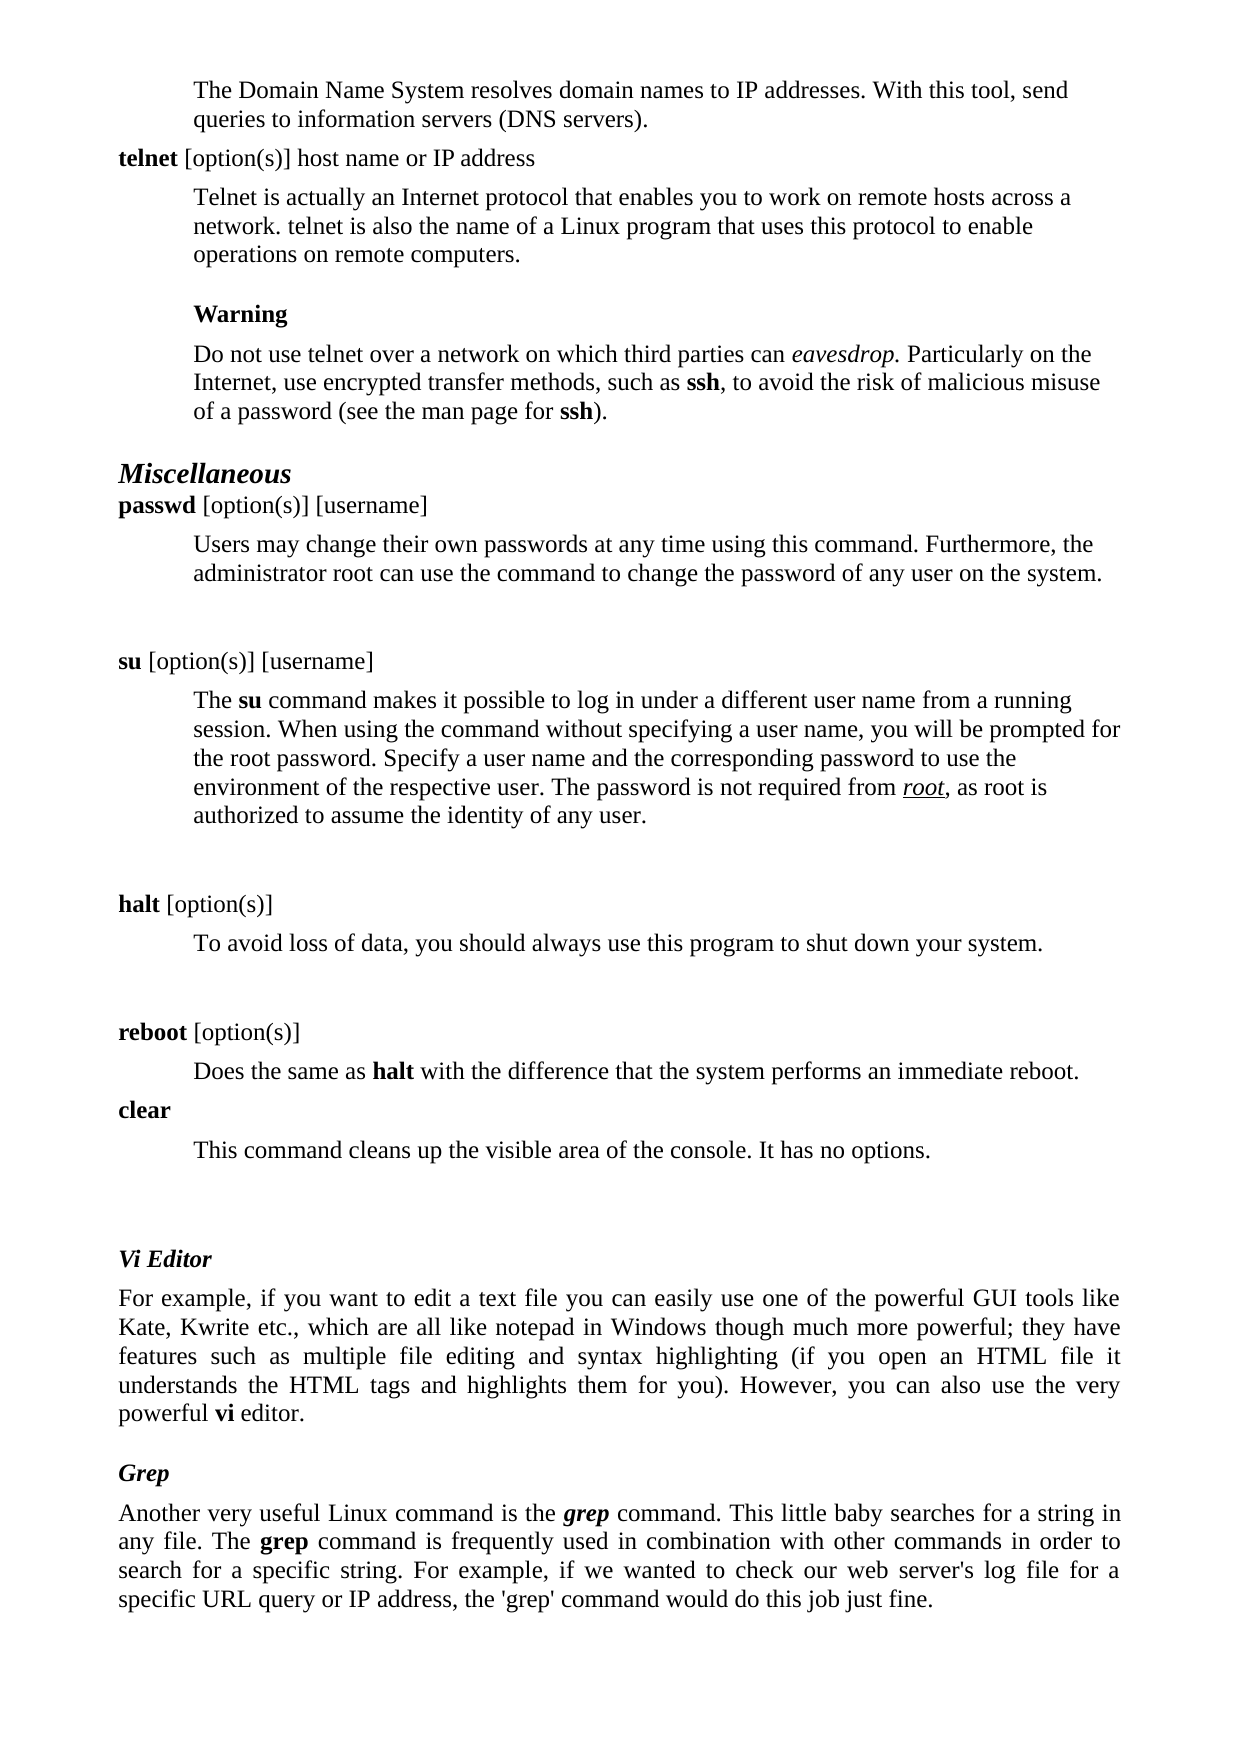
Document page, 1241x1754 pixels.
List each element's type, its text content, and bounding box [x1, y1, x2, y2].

text Another very useful Linux command is the grep command. This little baby searches for a string in any file. The grep command is frequently used in combination with other commands in order to search for a specific string. For example, if we wanted to check our web server's log file for a specific URL query or IP address, the 'grep' command would do this job just fine. [118, 1498, 1122, 1613]
text Telnet is actually an Internet protocol that enables you to work on remote hosts across a network. telnet is also the name of a Linux program that uses this protocol to enable operations on remote computers. [193, 182, 1122, 268]
subtitle Miscellaneous [118, 456, 1122, 490]
subtitle Grep [118, 1458, 1122, 1487]
text The su command makes it possible to log in under a different user name from a running session. When using the command without specifying a user name, you will be prompted for the root password. Specify a user name and the corresponding password to use the environment of the respective user. The password is not required from root, as root is authorized to assume the identity of any user. [193, 686, 1122, 829]
text The Domain Name System resolves domain names to IP addresses. With this tool, send queries to information servers (DNS servers). [193, 75, 1122, 132]
text su [option(s)] [username] [118, 646, 1122, 675]
text Do not use telnet over a network on which third parties can eavesdrop. Particularly on the Internet, use encrypted transfer methods, such as ssh, to avoid the risk of malicious misuse of a password (see the man page for ssh). [193, 339, 1122, 425]
text halt [option(s)] [118, 889, 1122, 918]
subtitle Warning [193, 299, 1122, 328]
text passwd [option(s)] [username] [118, 490, 1122, 518]
text To avoid loss of data, you should always use this program to shut down your system. [193, 928, 1122, 957]
text This command cleans up the visible area of the console. It has no options. [193, 1135, 1122, 1163]
text Does the same as halt with the difference that the system performs an immediate reboot. [193, 1056, 1122, 1085]
text Users may change their own passwords at any time using this command. Furthermore, the administrator root can use the command to change the password of any user on the system. [193, 529, 1122, 586]
text telnet [option(s)] host name or IP address [118, 143, 1122, 172]
subtitle Vi Editor [118, 1244, 1122, 1273]
text reboot [option(s)] [118, 1017, 1122, 1046]
text clear [118, 1096, 1122, 1124]
text For example, if you want to edit a text file you can easily use one of the powerful GUI tools like Kate, Kwrite etc., which are all like notepad in Windows though much more powerful; they have features such as multiple file editing and syntax highlighting (if you open an HTML file it understands the HTML tags and highlights them for you). However, you can also use the very powerful vi editor. [118, 1283, 1122, 1427]
